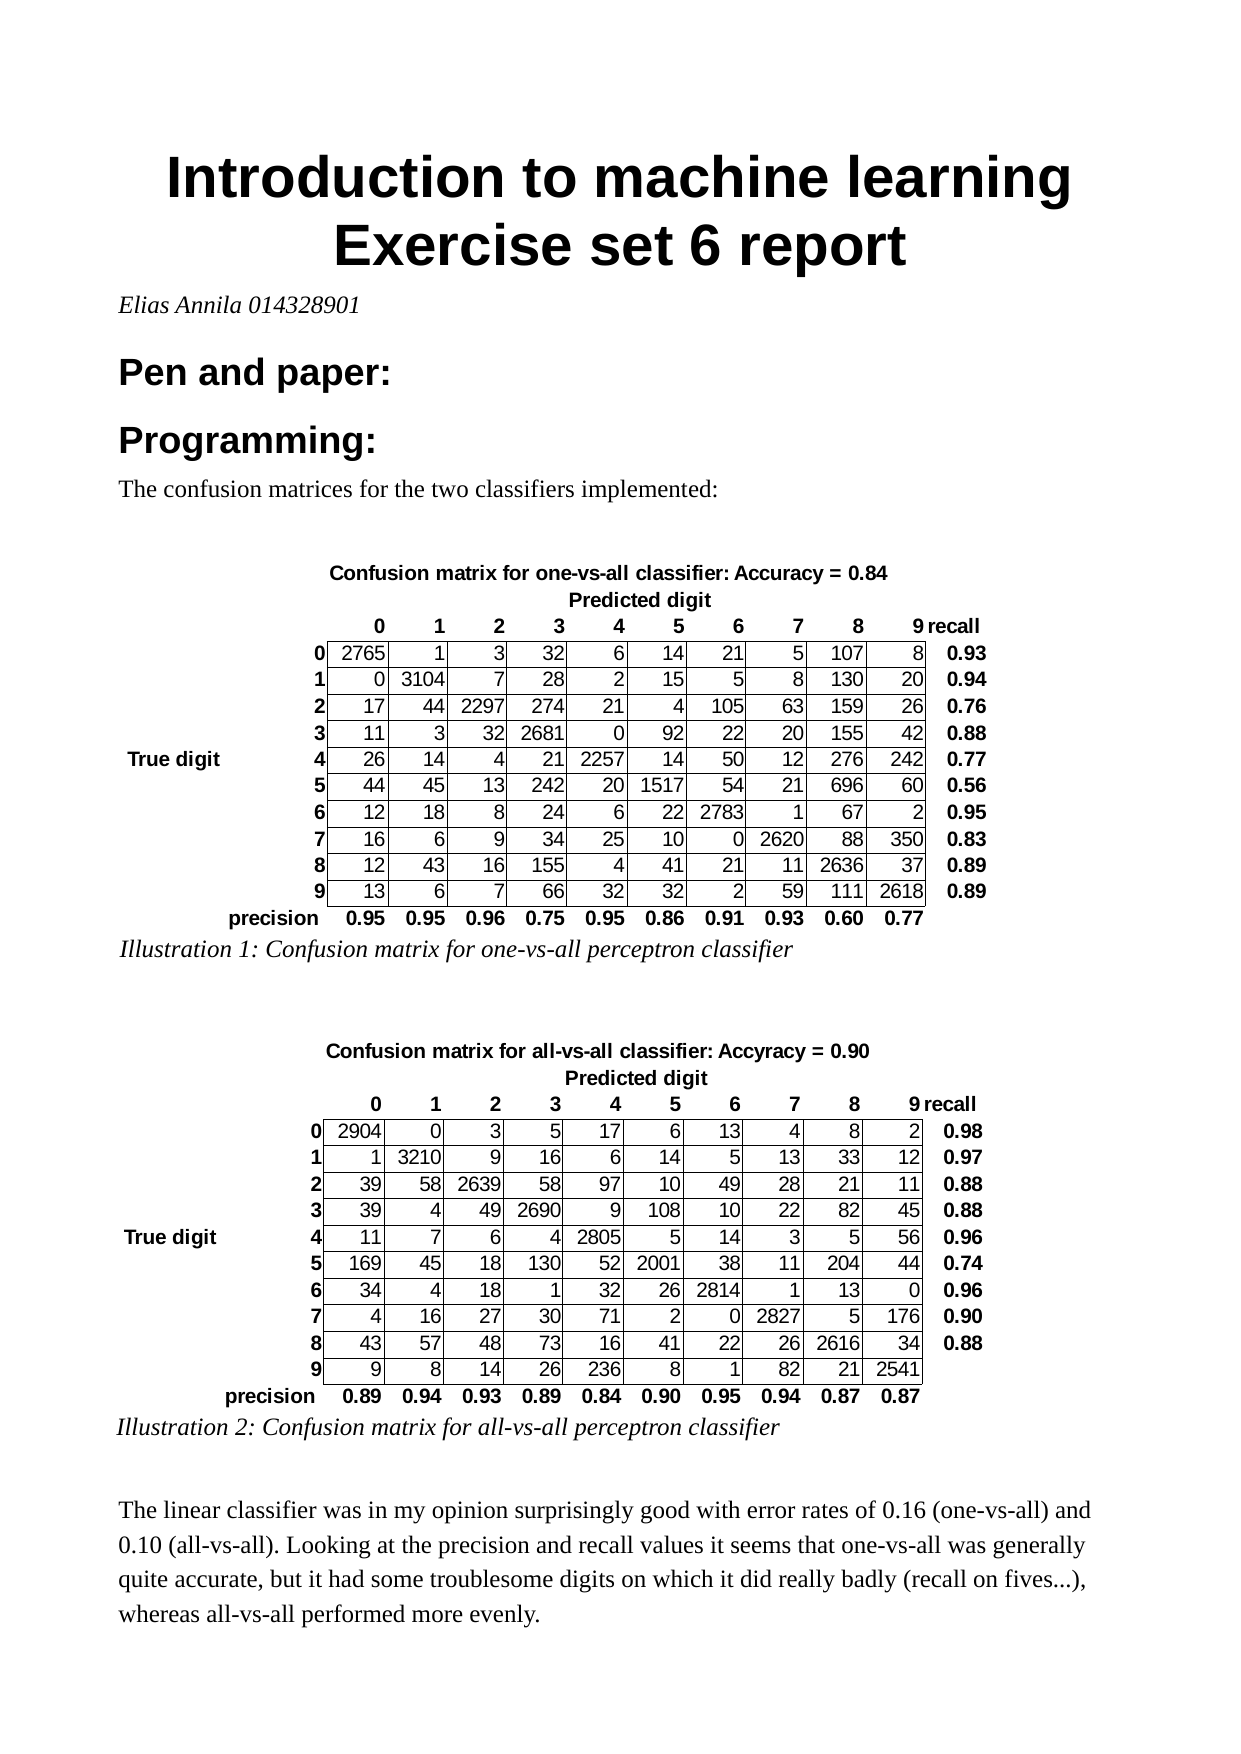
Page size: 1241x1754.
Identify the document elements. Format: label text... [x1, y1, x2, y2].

text The confusion matrices for the two classifiers implemented: [118, 474, 1122, 503]
text The linear classifier was in my opinion surprisingly good with error rates of 0.16 (one-vs-all) and 0.10 (all-vs-all). Looking at the precision and recall values it seems that one-vs-all was generally quite accurate, but it had some troublesome digits on which it did really badly (recall on fives...), whereas all-vs-all performed more evenly. [118, 1496, 1122, 1628]
title Introduction to machine learning Exercise set 6 report [118, 143, 1122, 277]
text Illustration 1: Confusion matrix for one-vs-all perceptron classifier [119, 561, 1239, 963]
subtitle Programming: [118, 418, 1122, 462]
text Elias Annila 014328901 [118, 290, 1122, 318]
subtitle Pen and paper: [118, 349, 1122, 393]
text Illustration 2: Confusion matrix for all-vs-all perceptron classifier [116, 1026, 1240, 1441]
